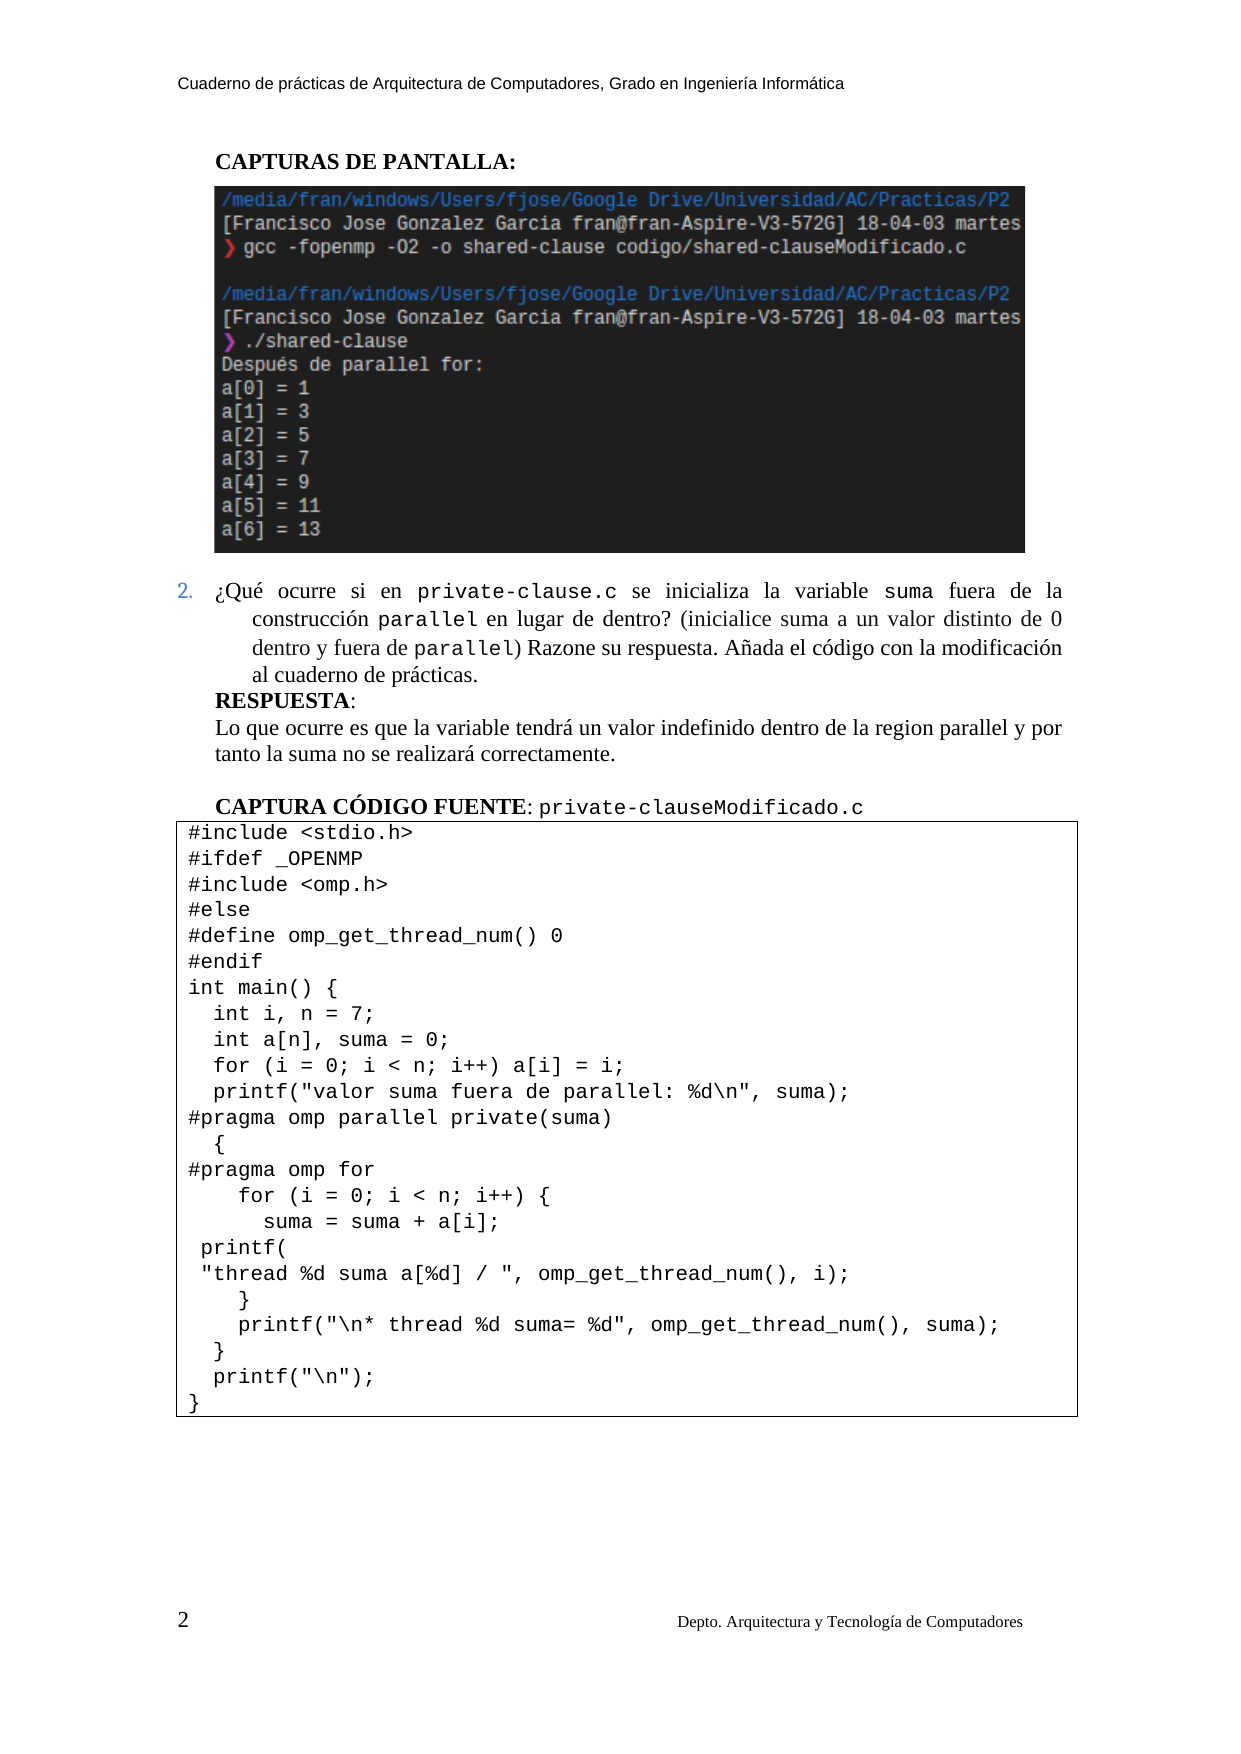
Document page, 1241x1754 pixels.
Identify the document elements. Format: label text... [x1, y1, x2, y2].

text CAPTURA CÓDIGO FUENTE: private-clauseModificado.c [215, 793, 1063, 821]
list ¿Qué ocurre si en private-clause.c se inicializa la variable suma fuera de la construcción parallel en lugar de dentro? (inicialice suma a un valor distinto de 0 dentro y fuera de parallel) Razone su respuesta. Añada el código con la modificación al cuaderno de prácticas. [177, 225, 1063, 688]
text Lo que ocurre es que la variable tendrá un valor indefinido dentro de la region parallel y por tanto la suma no se realizará correctamente. [215, 714, 1063, 767]
picture [214, 186, 1026, 553]
table_header #include <stdio.h> #ifdef _OPENMP #include <omp.h> #else #define omp_get_thread_num() 0 #endif int main() { int i, n = 7; int a[n], suma = 0; for (i = 0; i < n; i++) a[i] = i; printf("valor suma fuera de parallel: %d\n", suma); #pragma omp parallel private(suma) { #pragma omp for for (i = 0; i < n; i++) { suma = suma + a[i]; printf( "thread %d suma a[%d] / ", omp_get_thread_num(), i); } printf("\n* thread %d suma= %d", omp_get_thread_num(), suma); } printf("\n"); } [177, 822, 1077, 1416]
text CAPTURAS DE PANTALLA: [215, 148, 1063, 174]
text RESPUESTA: [215, 688, 1063, 714]
